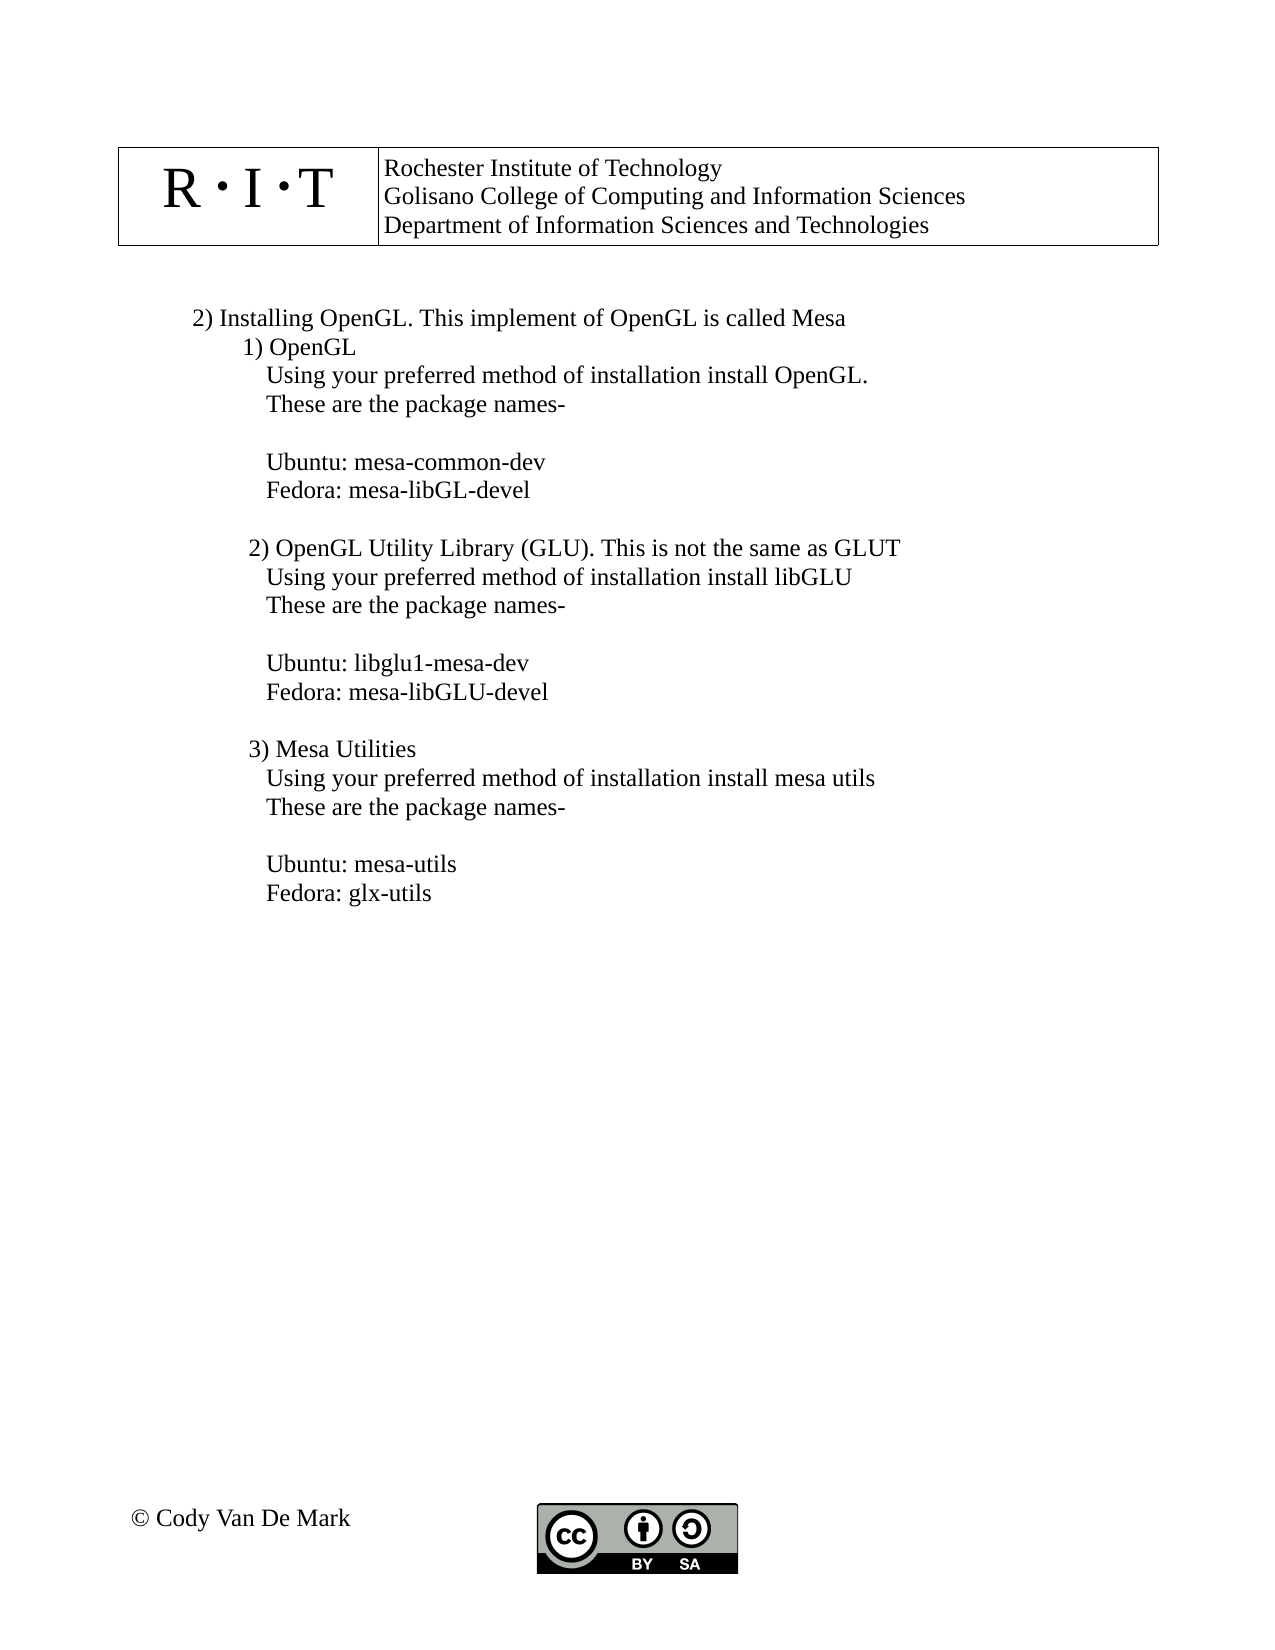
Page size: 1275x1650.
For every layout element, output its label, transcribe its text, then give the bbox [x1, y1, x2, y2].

text These are the package names- Ubuntu: mesa-common-dev Fedora: mesa-libGL-devel 2) OpenGL Utility Library (GLU). This is not the same as GLUT Using your preferred method of installation install libGLU These are the package names- [118, 389, 1157, 619]
picture [536, 1503, 739, 1574]
text 2) Installing OpenGL. This implement of OpenGL is called Mesa 1) OpenGL Using your preferred method of installation install OpenGL. [118, 303, 1157, 389]
text Ubuntu: libglu1-mesa-dev Fedora: mesa-libGLU-devel 3) Mesa Utilities Using your preferred method of installation install mesa utils These are the package names- Ubuntu: mesa-utils Fedora: glx-utils [118, 619, 1157, 1453]
